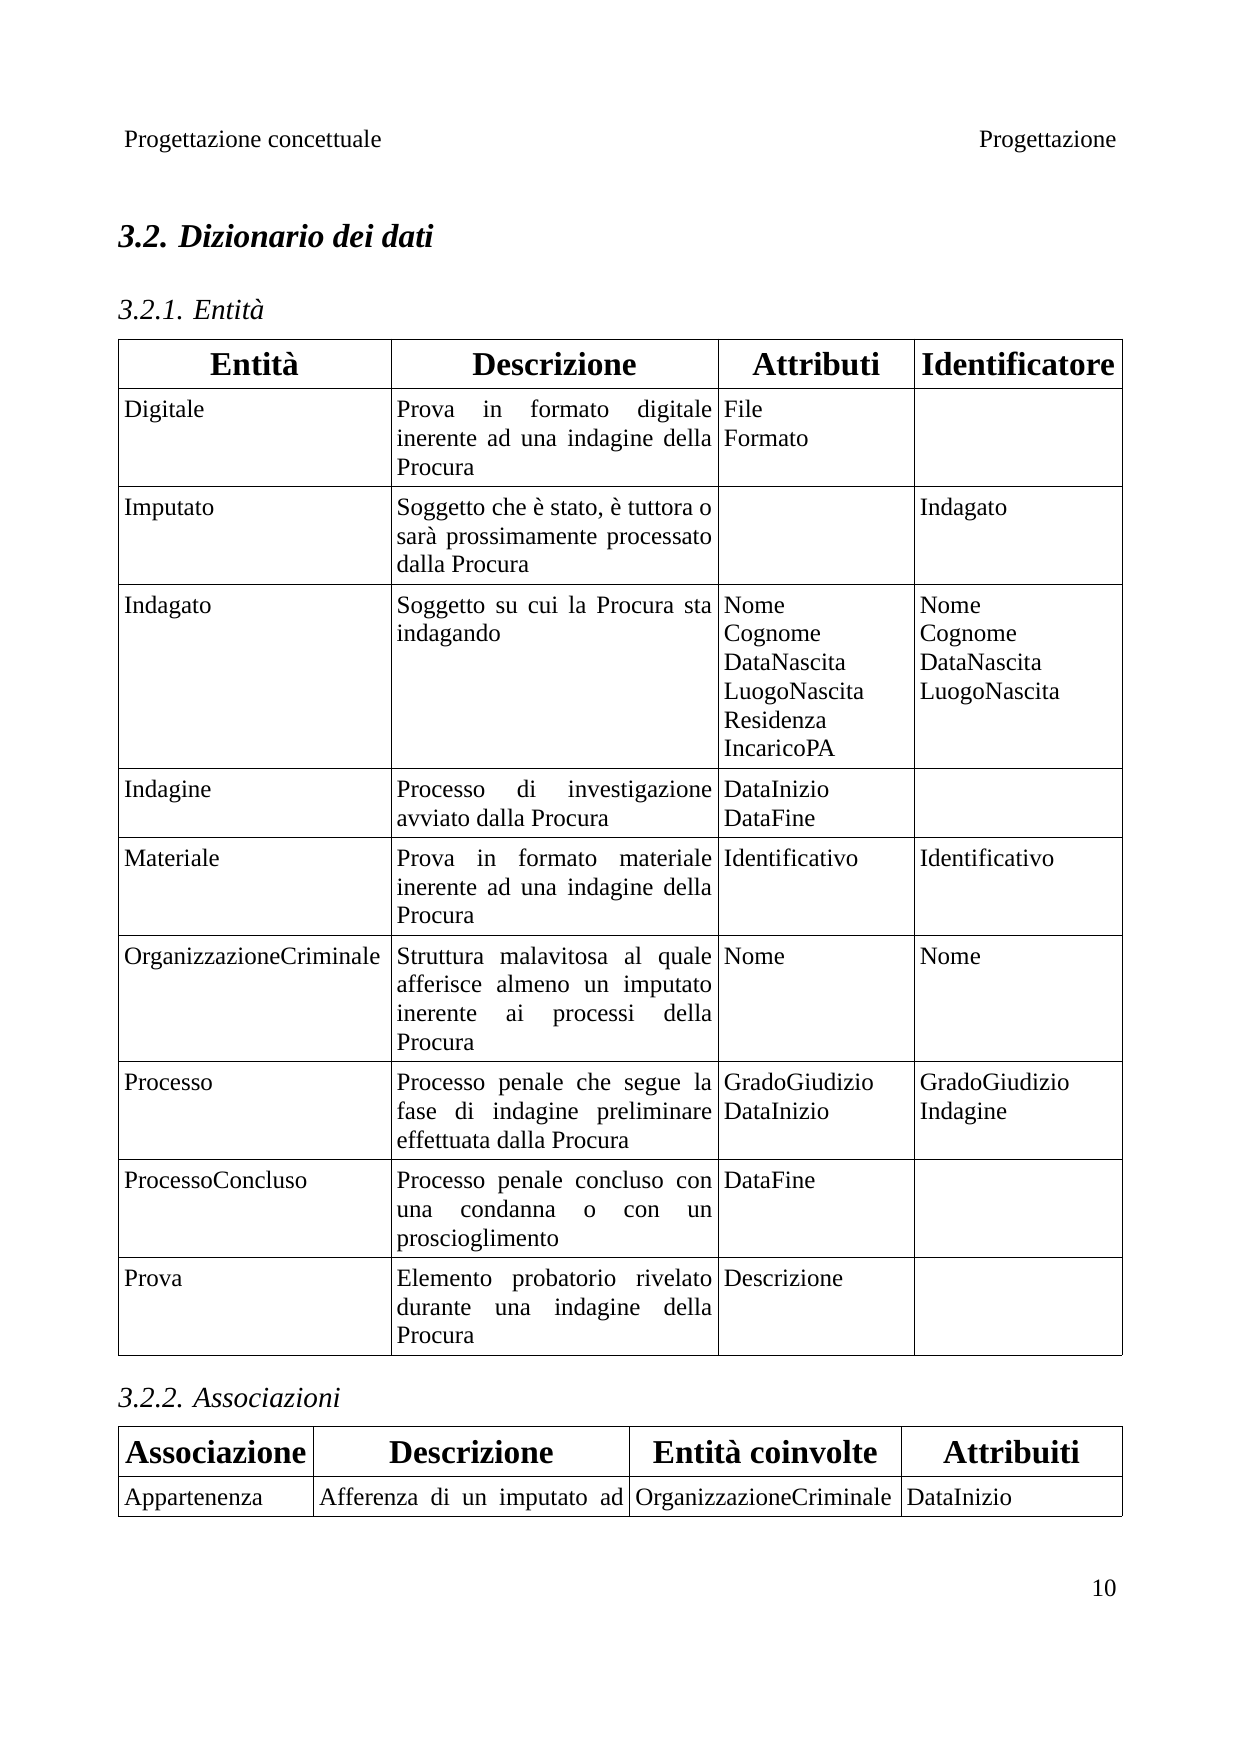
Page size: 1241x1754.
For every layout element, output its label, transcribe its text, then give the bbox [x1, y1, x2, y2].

table_header Identificatore [915, 340, 1122, 388]
table_cell [915, 769, 1122, 837]
table_header Descrizione [392, 340, 718, 388]
table_header Entità coinvolte [630, 1427, 901, 1476]
table_cell DataInizio [902, 1477, 1122, 1516]
table_cell Indagine [119, 769, 391, 837]
table_cell Prova in formato digitale inerente ad una indagine della Procura [392, 389, 718, 486]
table_cell Processo penale che segue la fase di indagine preliminare effettuata dalla Procura [392, 1062, 718, 1159]
table_cell GradoGiudizio Indagine [915, 1062, 1122, 1159]
table_cell [915, 1160, 1122, 1257]
table_cell DataInizio DataFine [719, 769, 914, 837]
table_cell File Formato [719, 389, 914, 486]
table_cell Identificativo [915, 838, 1122, 935]
table_cell [915, 389, 1122, 486]
table_cell Struttura malavitosa al quale afferisce almeno un imputato inerente ai processi della Procura [392, 936, 718, 1061]
table_cell [719, 487, 914, 584]
table_cell Indagato [915, 487, 1122, 584]
table_header Descrizione [314, 1427, 629, 1476]
table_header Entità [119, 340, 391, 388]
table_cell Indagato [119, 585, 391, 768]
table_cell Prova in formato materiale inerente ad una indagine della Procura [392, 838, 718, 935]
table_cell Processo [119, 1062, 391, 1159]
table_cell Elemento probatorio rivelato durante una indagine della Procura [392, 1258, 718, 1355]
table_cell Afferenza di un imputato ad [314, 1477, 629, 1516]
table_cell Descrizione [719, 1258, 914, 1355]
table_cell GradoGiudizio DataInizio [719, 1062, 914, 1159]
table_header Associazione [119, 1427, 313, 1476]
table_cell OrganizzazioneCriminale [119, 936, 391, 1061]
table_header Attributi [719, 340, 914, 388]
table_cell Imputato [119, 487, 391, 584]
table_cell Nome Cognome DataNascita LuogoNascita [915, 585, 1122, 768]
table_cell Processo di investigazione avviato dalla Procura [392, 769, 718, 837]
table_cell ProcessoConcluso [119, 1160, 391, 1257]
table_cell Soggetto che è stato, è tuttora o sarà prossimamente processato dalla Procura [392, 487, 718, 584]
table_cell Nome [915, 936, 1122, 1061]
table_cell Processo penale concluso con una condanna o con un proscioglimento [392, 1160, 718, 1257]
table_cell Materiale [119, 838, 391, 935]
table_cell Nome Cognome DataNascita LuogoNascita Residenza IncaricoPA [719, 585, 914, 768]
table_cell OrganizzazioneCriminale [630, 1477, 901, 1516]
table_cell Appartenenza [119, 1477, 313, 1516]
subtitle Entità [118, 292, 1122, 326]
table_cell Nome [719, 936, 914, 1061]
table_cell [915, 1258, 1122, 1355]
table_cell Digitale [119, 389, 391, 486]
table_cell Soggetto su cui la Procura sta indagando [392, 585, 718, 768]
table_cell Identificativo [719, 838, 914, 935]
subtitle Associazioni [118, 1380, 1122, 1413]
table_cell Prova [119, 1258, 391, 1355]
table_header Attribuiti [902, 1427, 1122, 1476]
subtitle Dizionario dei dati [118, 217, 1122, 255]
table_cell DataFine [719, 1160, 914, 1257]
